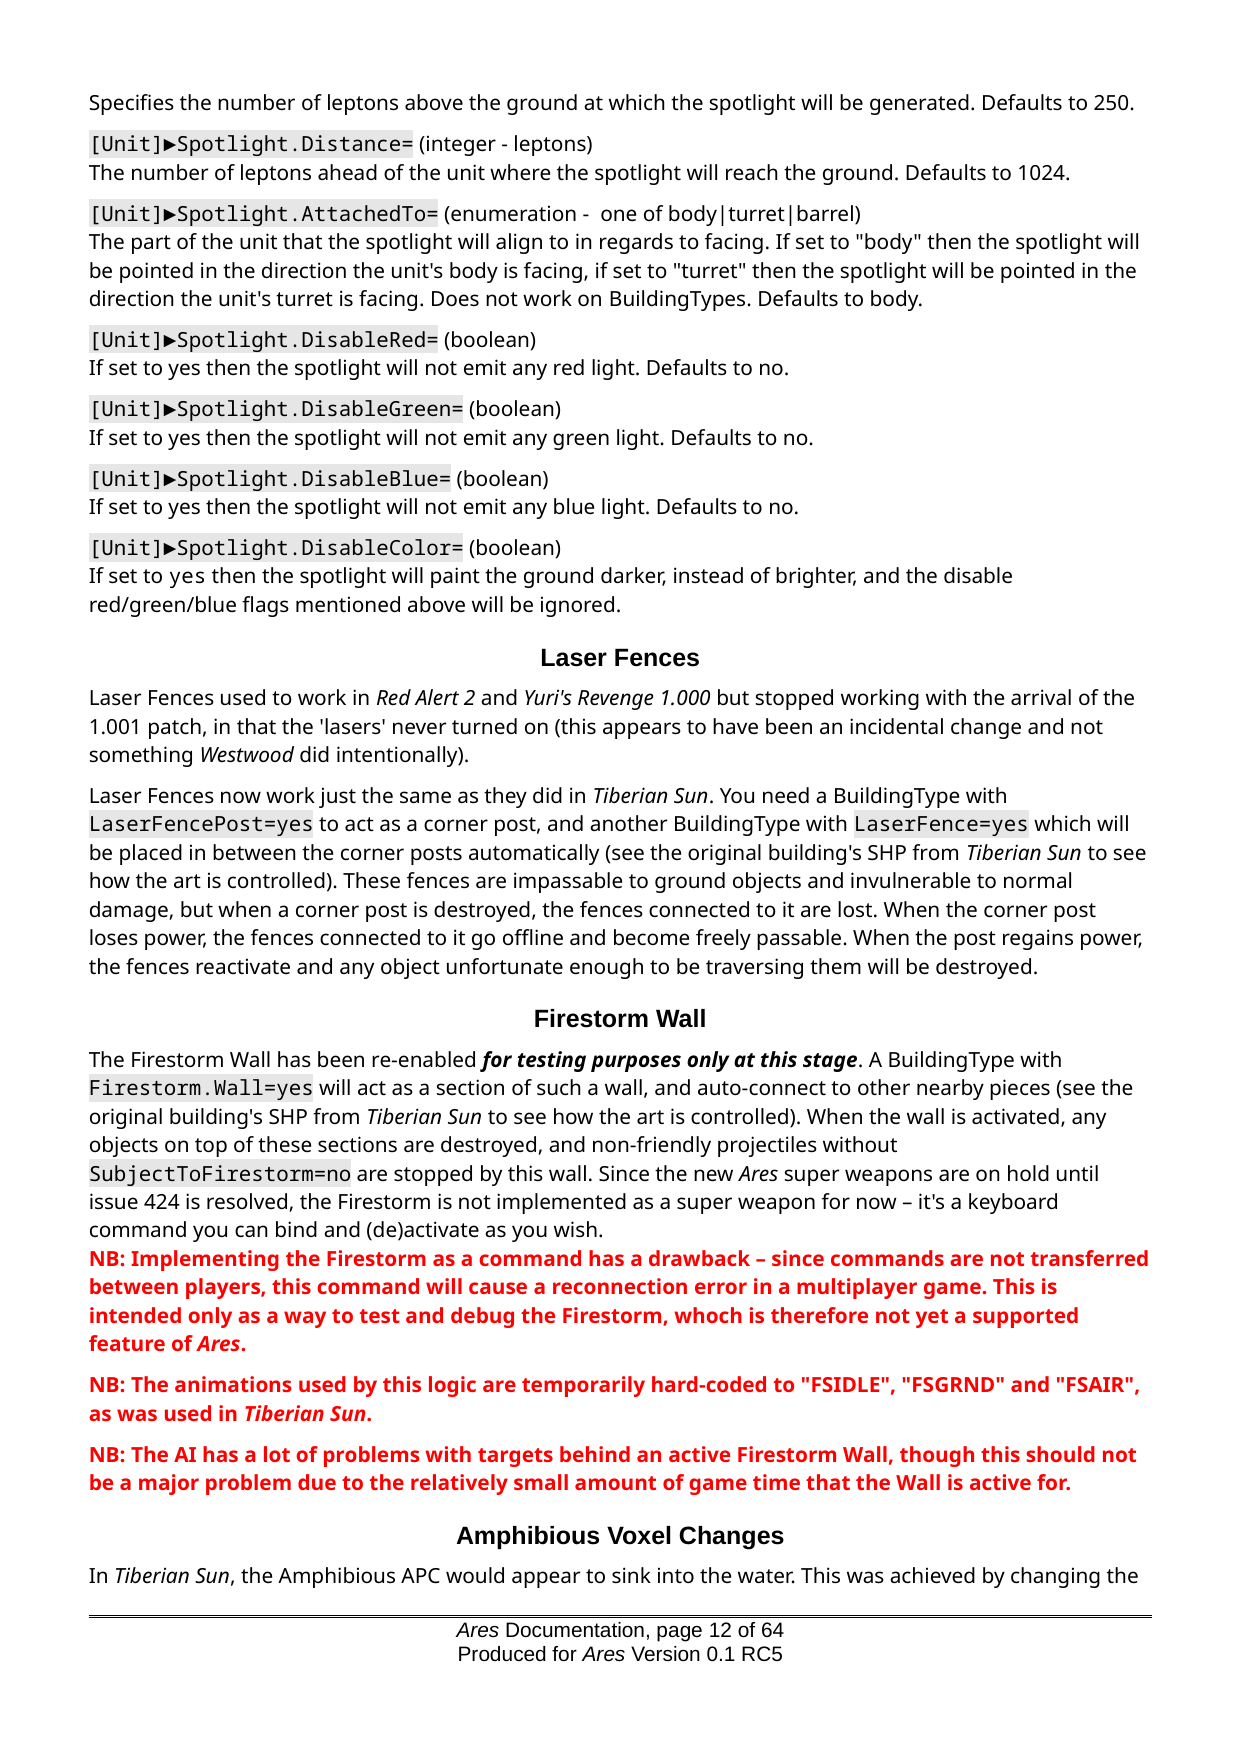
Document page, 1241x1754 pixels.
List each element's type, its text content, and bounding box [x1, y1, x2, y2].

text The Firestorm Wall has been re-enabled for testing purposes only at this stage. A BuildingType with Firestorm.Wall=yes will act as a section of such a wall, and auto-connect to other nearby pieces (see the original building's SHP from Tiberian Sun to see how the art is controlled). When the wall is activated, any objects on top of these sections are destroyed, and non-friendly projectiles without SubjectToFirestorm=no are stopped by this wall. Since the new Ares super weapons are on hold until issue 424 is resolved, the Firestorm is not implemented as a super weapon for now – it's a keyboard command you can bind and (de)activate as you wish. NB: Implementing the Firestorm as a command has a drawback – since commands are not transferred between players, this command will cause a reconnection error in a multiplayer game. This is intended only as a way to test and debug the Firestorm, whoch is therefore not yet a supported feature of Ares. [88, 1045, 1152, 1358]
text Laser Fences now work just the same as they did in Tiberian Sun. You need a BuildingType with LaserFencePost=yes to act as a corner post, and another BuildingType with LaserFence=yes which will be placed in between the corner posts automatically (see the original building's SHP from Tiberian Sun to see how the art is controlled). These fences are impassable to ground objects and invulnerable to normal damage, but when a corner post is destroyed, the fences connected to it are lost. When the corner post loses power, the fences connected to it go offline and become freely passable. When the post regains power, the fences reactivate and any object unfortunate enough to be traversing them will be destroyed. [88, 781, 1152, 980]
text [Unit]►Spotlight.Distance= (integer - leptons) The number of leptons ahead of the unit where the spotlight will reach the ground. Defaults to 1024. [88, 129, 1152, 186]
subtitle Firestorm Wall [88, 1004, 1152, 1033]
text [Unit]►Spotlight.DisableColor= (boolean) If set to yes then the spotlight will paint the ground darker, instead of brighter, and the disable red/green/blue flags mentioned above will be ignored. [88, 533, 1152, 618]
text [Unit]►Spotlight.AttachedTo= (enumeration - one of body|turret|barrel) The part of the unit that the spotlight will align to in regards to facing. If set to "body" then the spotlight will be pointed in the direction the unit's body is facing, if set to "turret" then the spotlight will be pointed in the direction the unit's turret is facing. Does not work on BuildingTypes. Defaults to body. [88, 199, 1152, 313]
text NB: The AI has a lot of problems with targets behind an active Firestorm Wall, though this should not be a major problem due to the relatively small amount of game time that the Wall is active for. [88, 1440, 1152, 1497]
text [Unit]►Spotlight.DisableBlue= (boolean) If set to yes then the spotlight will not emit any blue light. Defaults to no. [88, 464, 1152, 521]
text Laser Fences used to work in Red Alert 2 and Yuri's Revenge 1.000 but stopped working with the arrival of the 1.001 patch, in that the 'lasers' never turned on (this appears to have been an incidental change and not something Westwood did intentionally). [88, 683, 1152, 769]
text [Unit]►Spotlight.DisableGreen= (boolean) If set to yes then the spotlight will not emit any green light. Defaults to no. [88, 394, 1152, 451]
text [Unit]►Spotlight.DisableRed= (boolean) If set to yes then the spotlight will not emit any red light. Defaults to no. [88, 325, 1152, 382]
subtitle Amphibious Voxel Changes [88, 1521, 1152, 1549]
text NB: The animations used by this logic are temporarily hard-coded to "FSIDLE", "FSGRND" and "FSAIR", as was used in Tiberian Sun. [88, 1370, 1152, 1427]
text In Tiberian Sun, the Amphibious APC would appear to sink into the water. This was achieved by changing the [88, 1561, 1152, 1590]
text [Unit]►Spotlight.StartHeight= (integer - leptons) Specifies the number of leptons above the ground at which the spotlight will be generated. Defaults to 250. [88, 88, 1152, 117]
subtitle Laser Fences [88, 643, 1152, 672]
